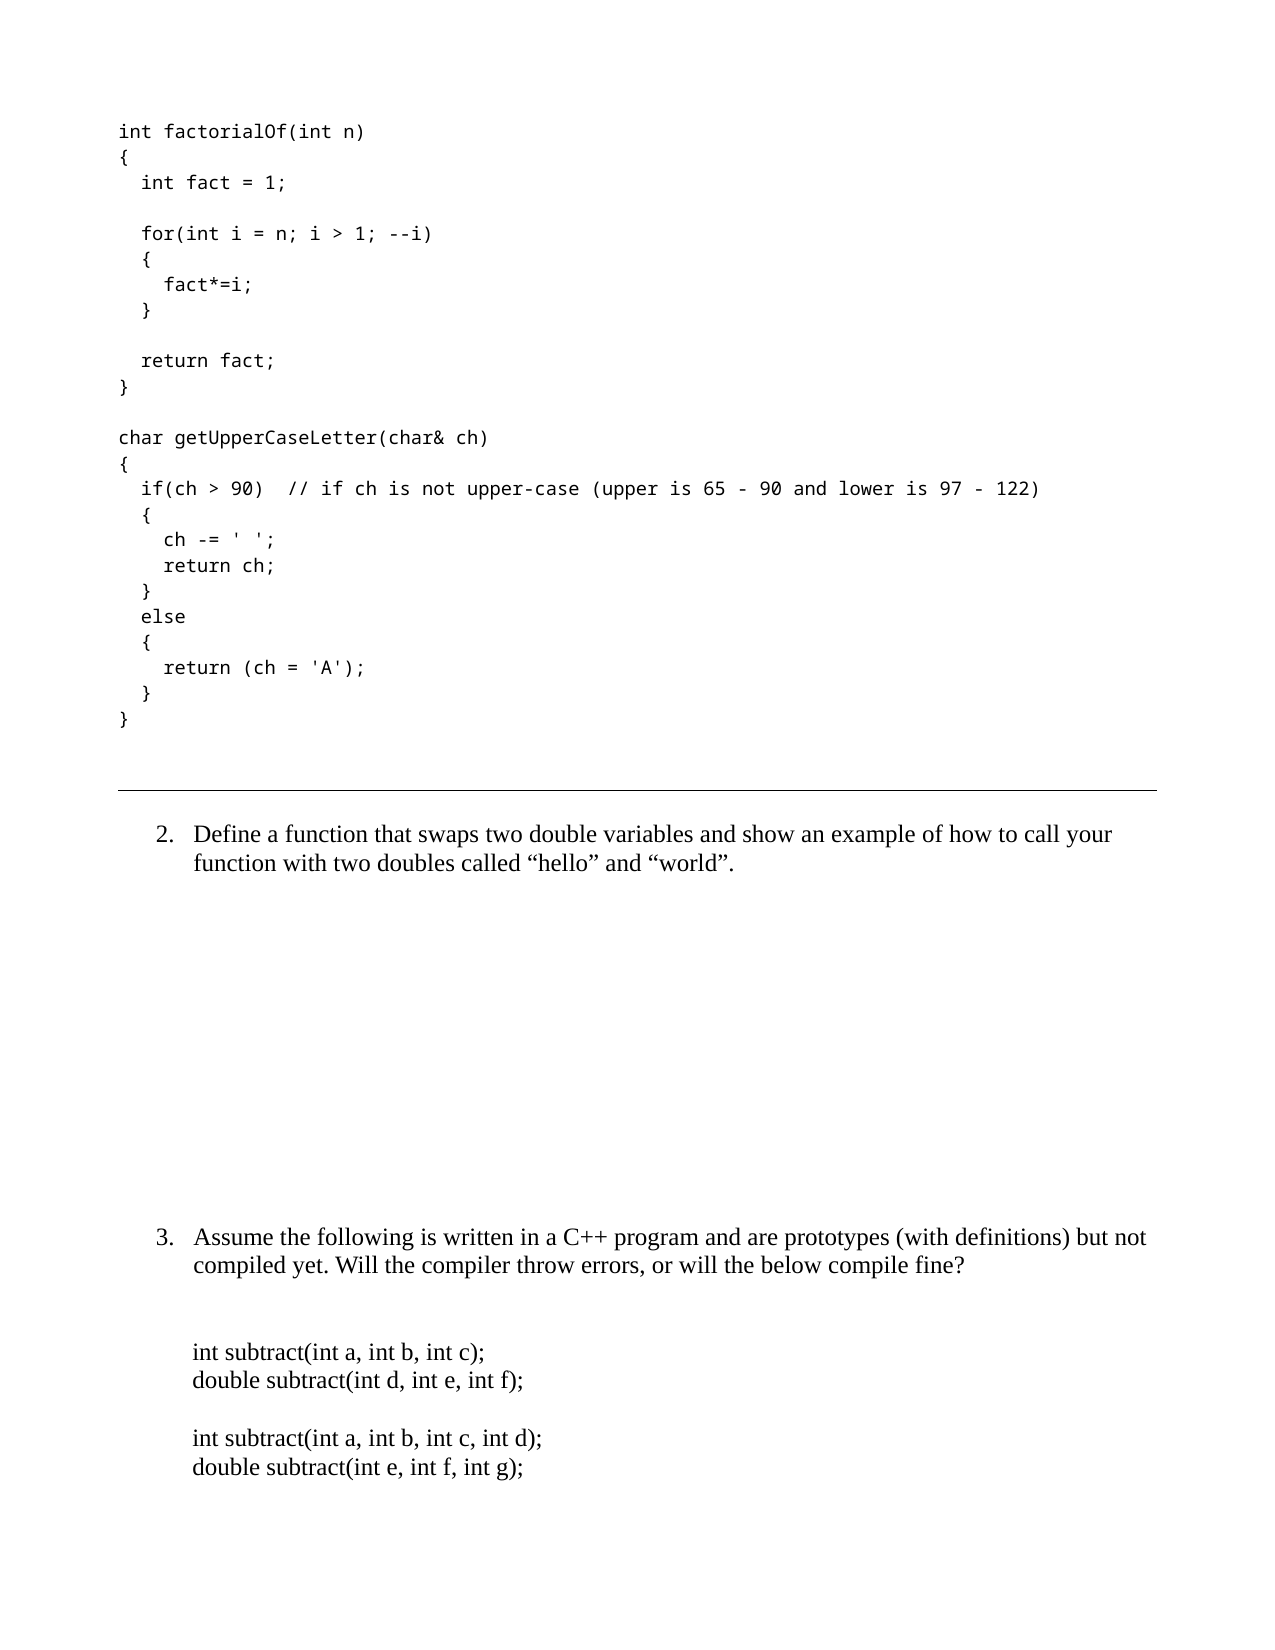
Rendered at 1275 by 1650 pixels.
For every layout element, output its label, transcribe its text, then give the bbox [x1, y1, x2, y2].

text int fact = 1; [118, 169, 1157, 195]
text { [118, 450, 1157, 475]
text return (ch = 'A'); [118, 654, 1157, 679]
text int subtract(int a, int b, int c, int d); [118, 1423, 1157, 1452]
text { [118, 246, 1157, 271]
text double subtract(int e, int f, int g); [118, 1452, 1157, 1481]
text { [118, 144, 1157, 169]
text } [118, 577, 1157, 603]
list Define a function that swaps two double variables and show an example of how to call your function with two doubles called “hello” and “world”. [156, 819, 1157, 877]
text if(ch > 90) // if ch is not upper-case (upper is 65 - 90 and lower is 97 - 122) [118, 475, 1157, 501]
list Assume the following is written in a C++ program and are prototypes (with definitions) but not compiled yet. Will the compiler throw errors, or will the below compile fine? [156, 1222, 1157, 1279]
text return fact; [118, 348, 1157, 373]
text } [118, 373, 1157, 399]
text char getUpperCaseLetter(char& ch) [118, 424, 1157, 450]
text double subtract(int d, int e, int f); [118, 1366, 1157, 1394]
text for(int i = n; i > 1; --i) [118, 220, 1157, 246]
text int subtract(int a, int b, int c); [118, 1337, 1157, 1366]
text { [118, 501, 1157, 526]
text ch -= ' '; [118, 526, 1157, 552]
text fact*=i; [118, 271, 1157, 297]
text } [118, 297, 1157, 322]
text return ch; [118, 552, 1157, 577]
text int factorialOf(int n) [118, 118, 1157, 144]
text } [118, 679, 1157, 705]
text else [118, 603, 1157, 628]
text { [118, 628, 1157, 654]
text } [118, 705, 1157, 731]
